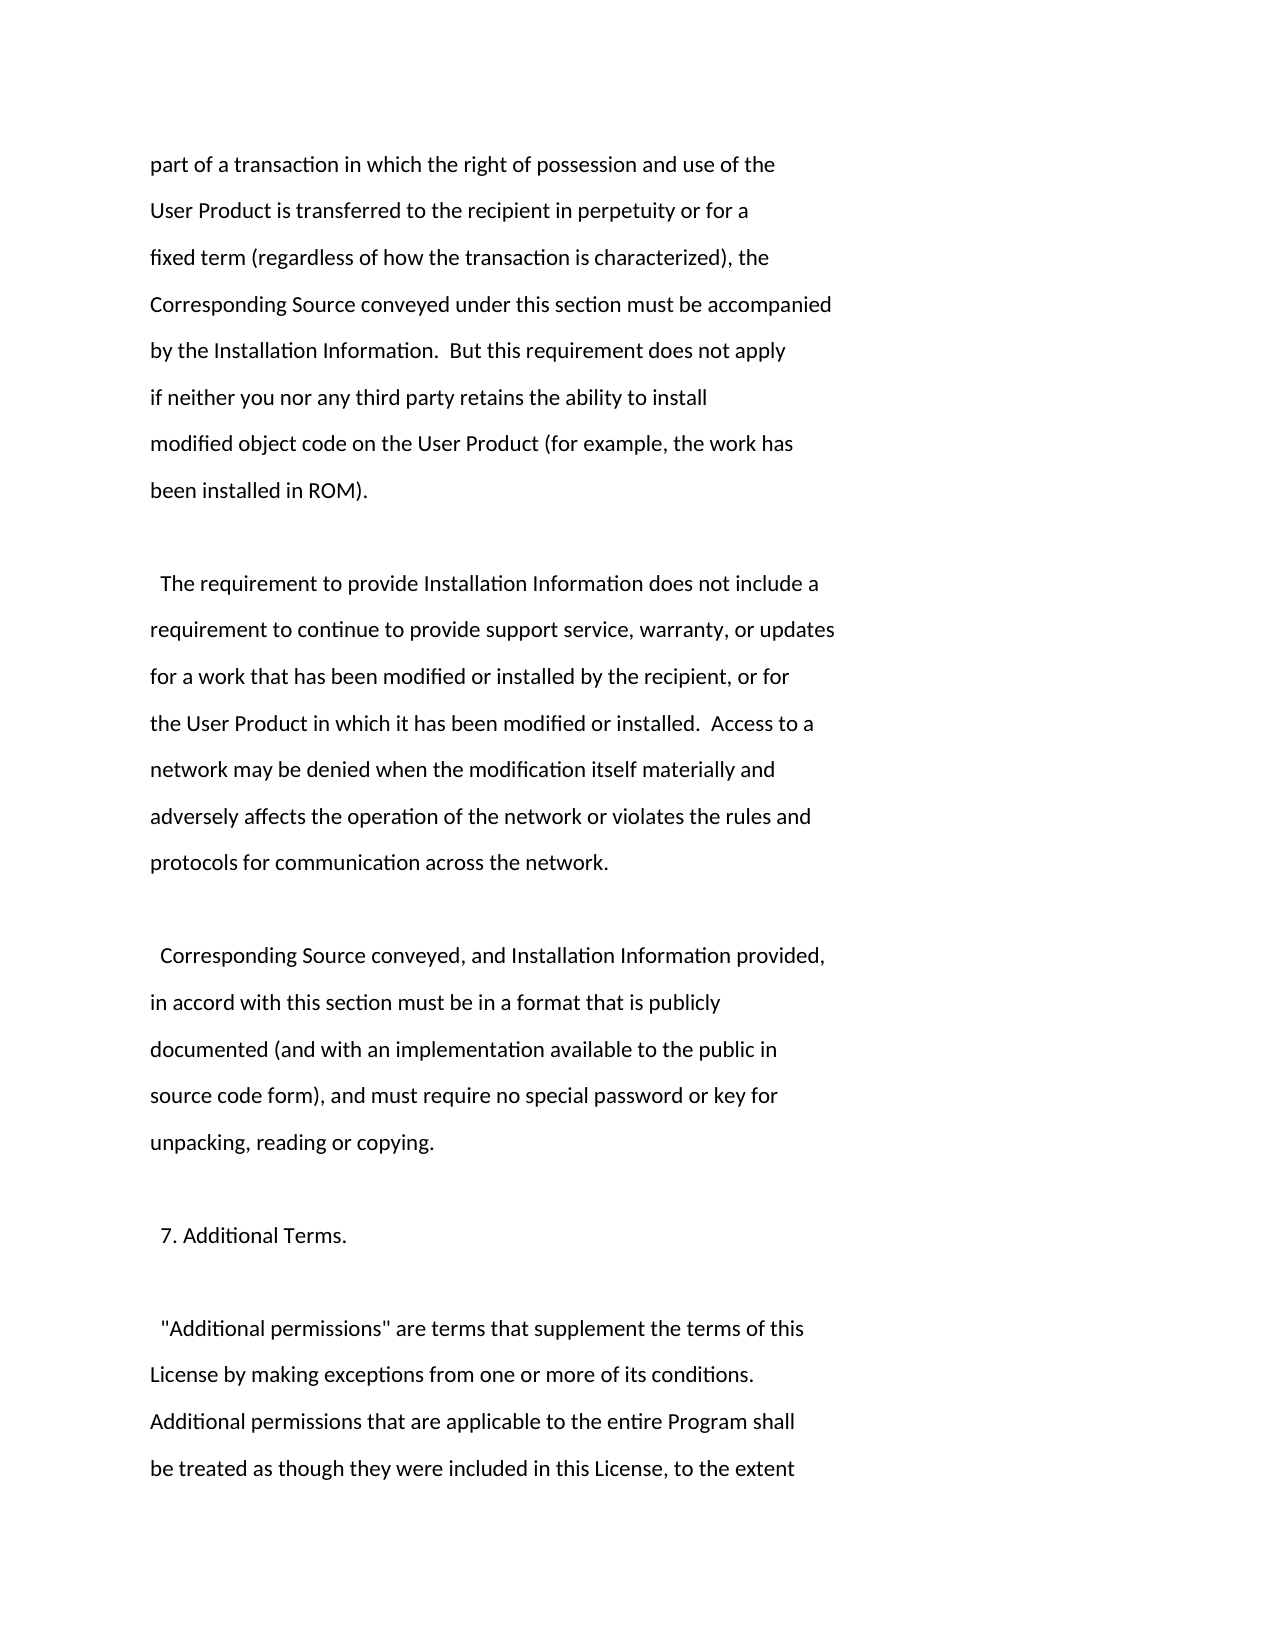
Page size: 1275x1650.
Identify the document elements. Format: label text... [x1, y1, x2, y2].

text protocols for communication across the network. [150, 848, 1125, 876]
text part of a transaction in which the right of possession and use of the [150, 150, 1125, 178]
text the User Product in which it has been modified or installed. Access to a [150, 709, 1125, 737]
text for a work that has been modified or installed by the recipient, or for [150, 662, 1125, 690]
text fixed term (regardless of how the transaction is characterized), the [150, 243, 1125, 271]
text network may be denied when the modification itself materially and [150, 755, 1125, 783]
text User Product is transferred to the recipient in perpetuity or for a [150, 197, 1125, 224]
text in accord with this section must be in a format that is publicly [150, 988, 1125, 1016]
text 7. Additional Terms. [150, 1221, 1125, 1249]
text be treated as though they were included in this License, to the extent [150, 1454, 1125, 1482]
text Additional permissions that are applicable to the entire Program shall [150, 1407, 1125, 1435]
text Corresponding Source conveyed under this section must be accompanied [150, 290, 1125, 318]
text Corresponding Source conveyed, and Installation Information provided, [150, 942, 1125, 969]
text License by making exceptions from one or more of its conditions. [150, 1361, 1125, 1389]
text The requirement to provide Installation Information does not include a [150, 569, 1125, 597]
text if neither you nor any third party retains the ability to install [150, 383, 1125, 411]
text by the Installation Information. But this requirement does not apply [150, 336, 1125, 364]
text adversely affects the operation of the network or violates the rules and [150, 802, 1125, 830]
text "Additional permissions" are terms that supplement the terms of this [150, 1314, 1125, 1342]
text documented (and with an implementation available to the public in [150, 1035, 1125, 1063]
text requirement to continue to provide support service, warranty, or updates [150, 616, 1125, 644]
text unpacking, reading or copying. [150, 1128, 1125, 1156]
text modified object code on the User Product (for example, the work has [150, 429, 1125, 457]
text source code form), and must require no special password or key for [150, 1081, 1125, 1109]
text been installed in ROM). [150, 476, 1125, 504]
